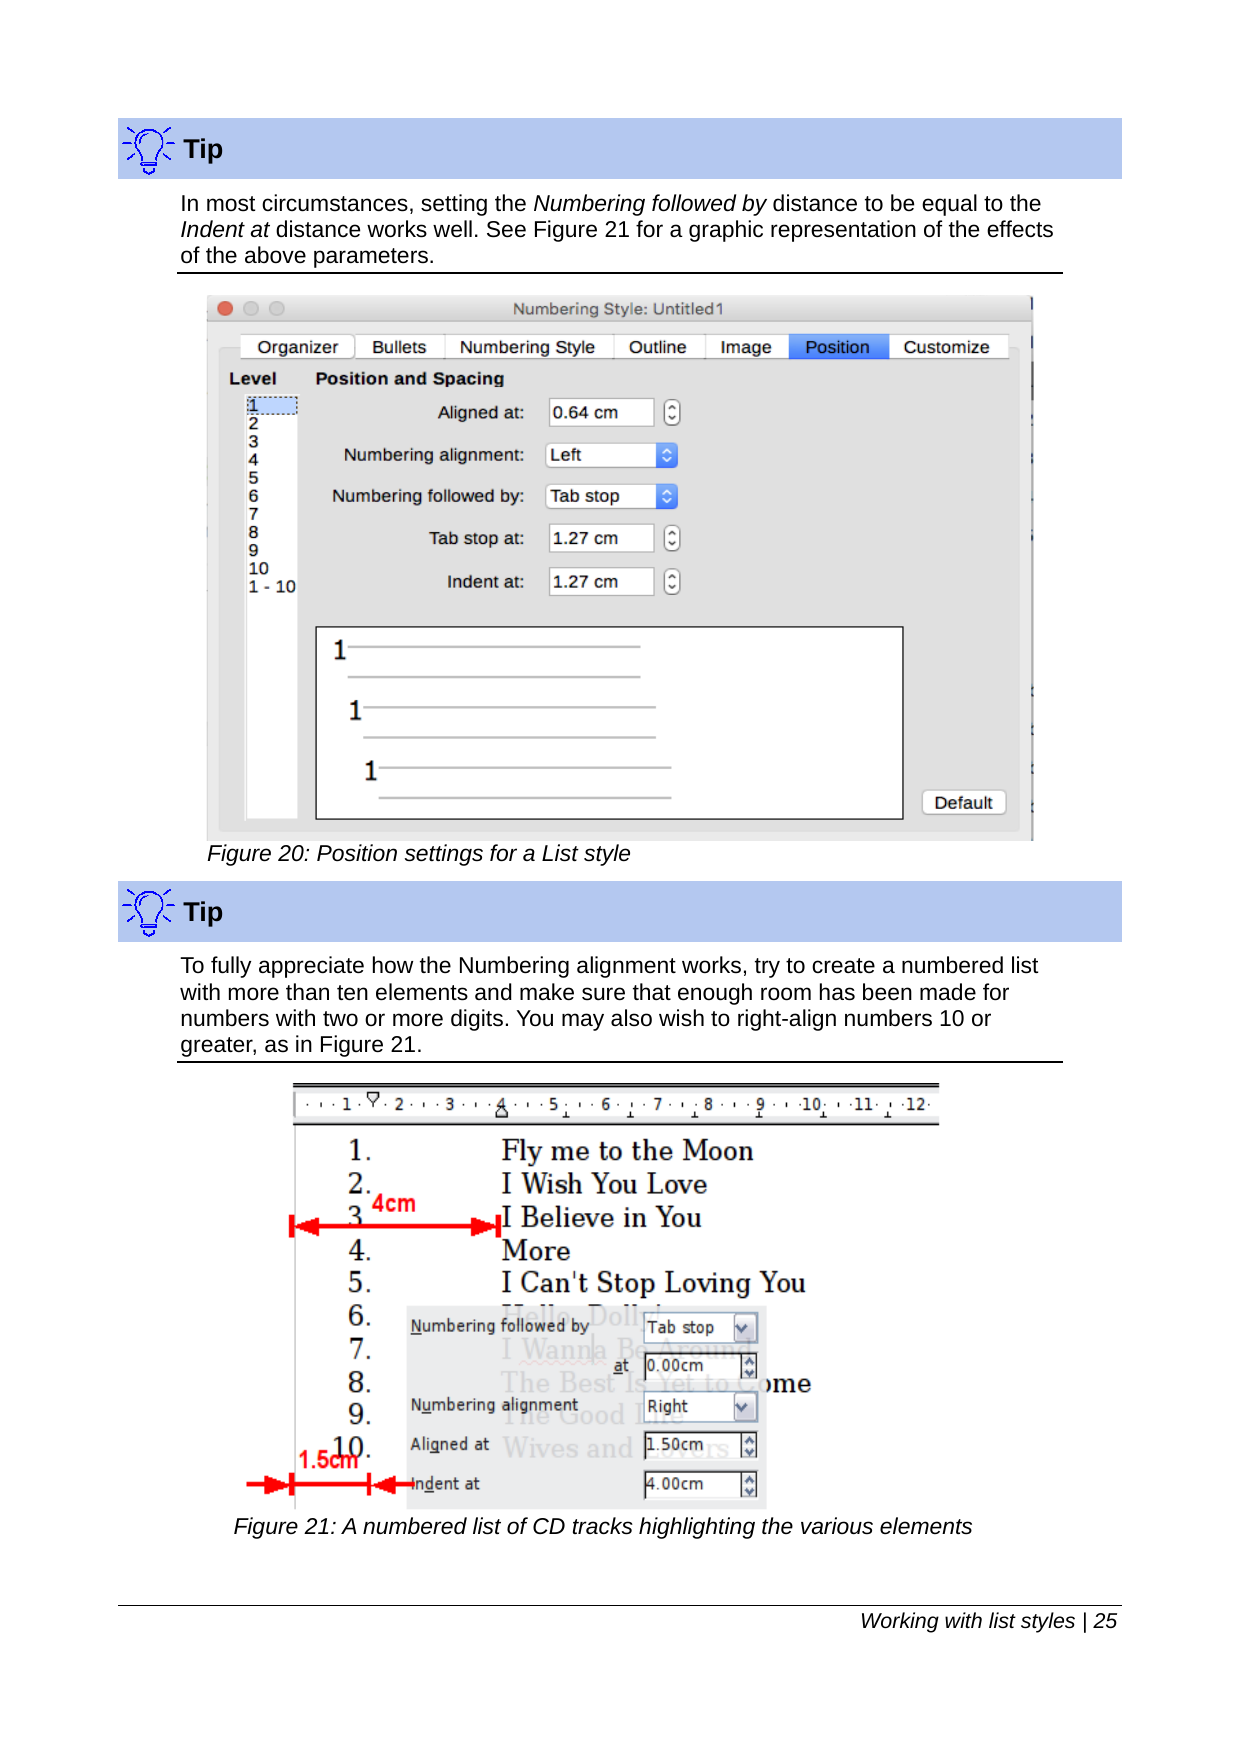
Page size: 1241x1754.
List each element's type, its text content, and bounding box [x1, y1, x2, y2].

text In most circumstances, setting the Numbering followed by distance to be equal to the Indent at distance works well. See Figure 21 for a graphic representation of the effects of the above parameters. [177, 187, 1063, 272]
picture [119, 119, 179, 179]
picture [233, 1083, 942, 1514]
subtitle Tip [118, 118, 1122, 179]
picture [206, 295, 1034, 841]
text To fully appreciate how the Numbering alignment works, try to create a numbered list with more than ten elements and make sure that enough room has been made for numbers with two or more digits. You may also wish to right-align numbers 10 or greater, as in Figure 21. [177, 949, 1063, 1061]
picture [119, 881, 179, 941]
text Figure 21: A numbered list of CD tracks highlighting the various elements [233, 1513, 1007, 1540]
subtitle Tip [118, 881, 1122, 942]
text Figure 20: Position settings for a List style [207, 841, 1033, 866]
